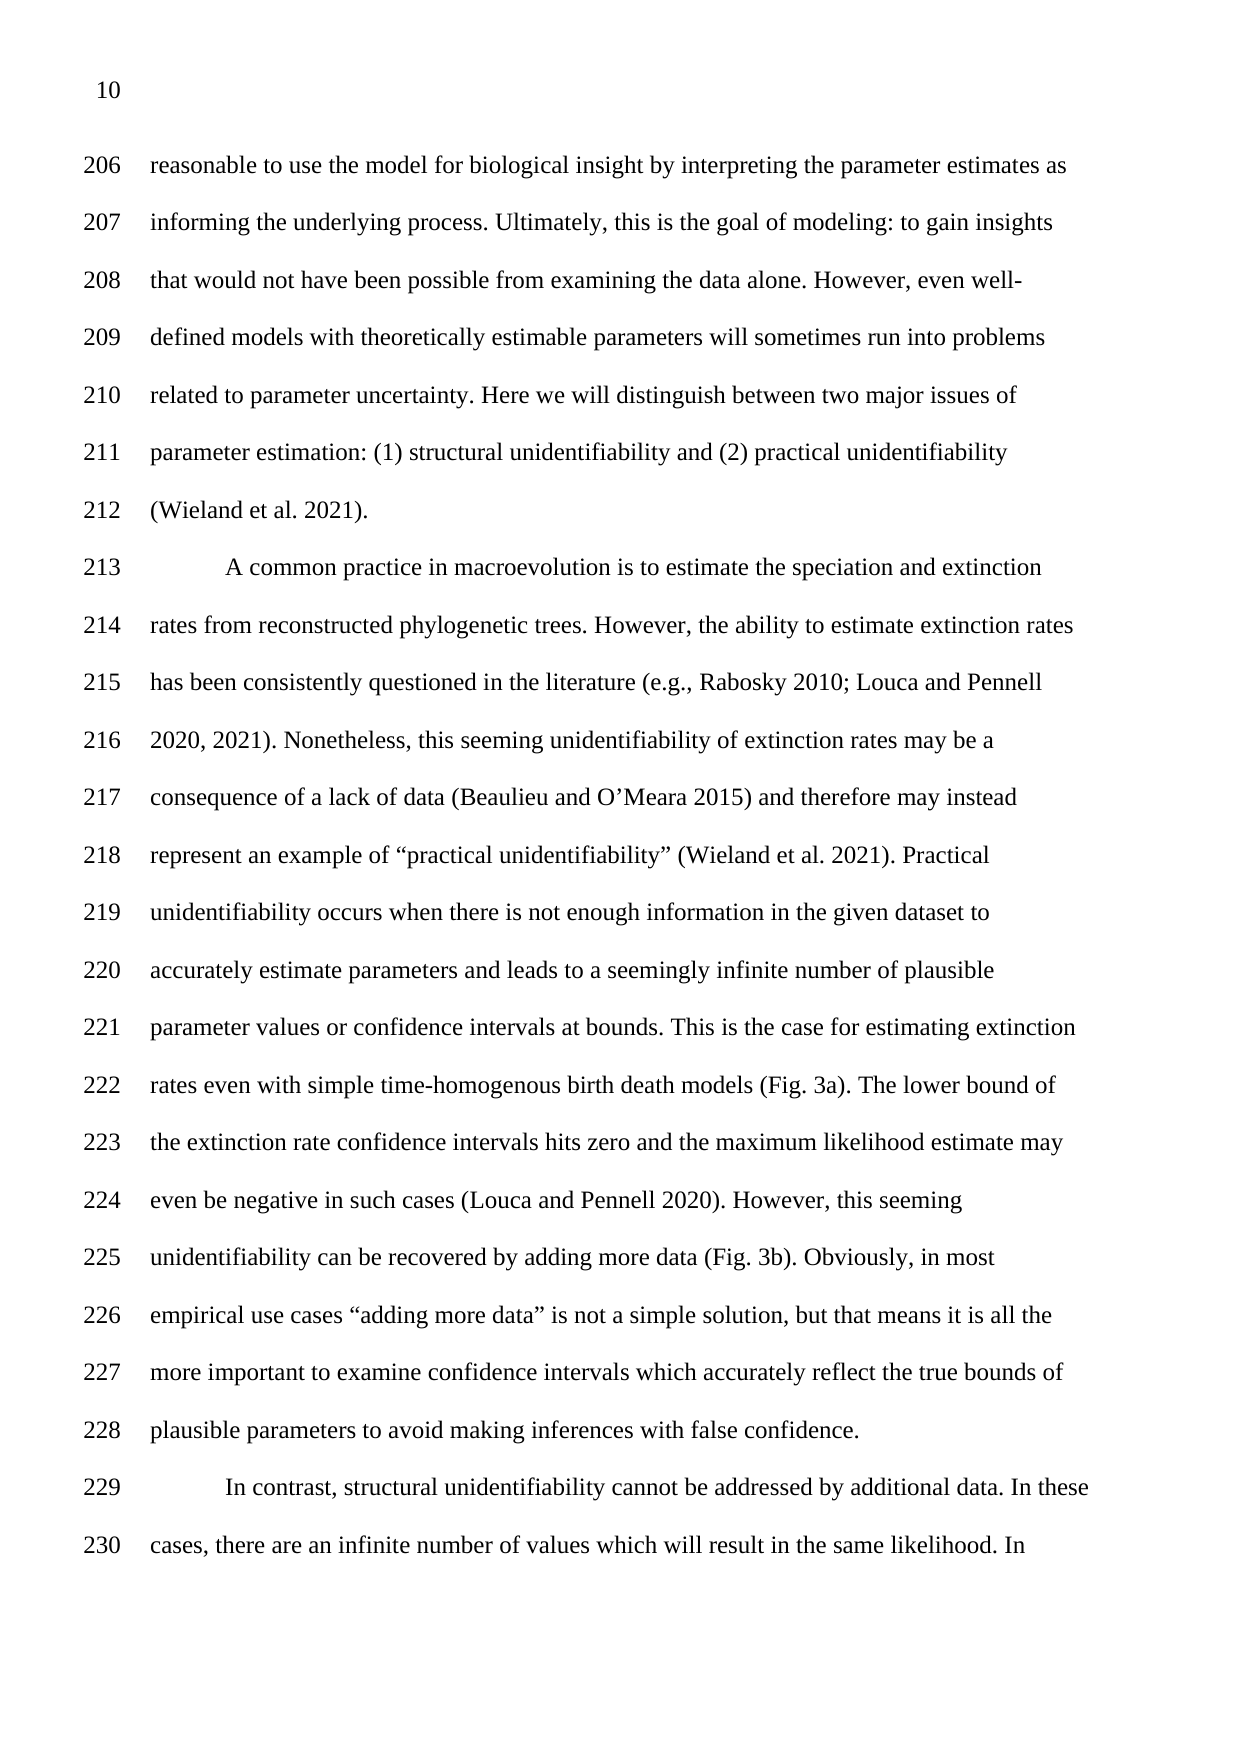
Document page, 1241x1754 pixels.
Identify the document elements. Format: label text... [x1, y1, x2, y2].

text reasonable to use the model for biological insight by interpreting the parameter estimates as informing the underlying process. Ultimately, this is the goal of modeling: to gain insights that would not have been possible from examining the data alone. However, even well-defined models with theoretically estimable parameters will sometimes run into problems related to parameter uncertainty. Here we will distinguish between two major issues of parameter estimation: (1) structural unidentifiability and (2) practical unidentifiability (Wieland et al. 2021). [150, 150, 1090, 524]
text In contrast, structural unidentifiability cannot be addressed by additional data. In these cases, there are an infinite number of values which will result in the same likelihood. In Dentist, this will appear as a ridge in the parameter space (Fig. 4). Two simple and non-phylogenetic examples of this are the algebraic expressions (Fig. 4a) and (Fig. 4b). The ridges appear as a set of values which will satisfy the equalities and result in confidence intervals which would theoretically extend between infinity and negative infinity. However, it is not possible to evaluate an infinite number of points and so it is left to the user to determine whether their results constitute a ridge. For these algebraic examples, we also include the posterior probabilities from a simple Bayesian Markov Chain Monte Carlo with an exponential prior. The confidence intervals produced by dent_walk will inevitably be finite, but the plots show ridges which could extend to infinity. This is in contrast to the posterior distributions which give far less of an indication that the confidence intervals of the parameter estimates could extend to infinity (Fig 4). Finally, it is exceedingly difficult to demonstrate true structural unidentifiability without the exact solution to the likelihood function, but the Dentist plots can provide partial evidence of unidentifiability. [150, 1472, 1090, 1559]
text A common practice in macroevolution is to estimate the speciation and extinction rates from reconstructed phylogenetic trees. However, the ability to estimate extinction rates has been consistently questioned in the literature (e.g., Rabosky 2010; Louca and Pennell 2020, 2021). Nonetheless, this seeming unidentifiability of extinction rates may be a consequence of a lack of data (Beaulieu and O’Meara 2015) and therefore may instead represent an example of “practical unidentifiability” (Wieland et al. 2021). Practical unidentifiability occurs when there is not enough information in the given dataset to accurately estimate parameters and leads to a seemingly infinite number of plausible parameter values or confidence intervals at bounds. This is the case for estimating extinction rates even with simple time-homogenous birth death models (Fig. 3a). The lower bound of the extinction rate confidence intervals hits zero and the maximum likelihood estimate may even be negative in such cases (Louca and Pennell 2020). However, this seeming unidentifiability can be recovered by adding more data (Fig. 3b). Obviously, in most empirical use cases “adding more data” is not a simple solution, but that means it is all the more important to examine confidence intervals which accurately reflect the true bounds of plausible parameters to avoid making inferences with false confidence. [150, 552, 1090, 1444]
